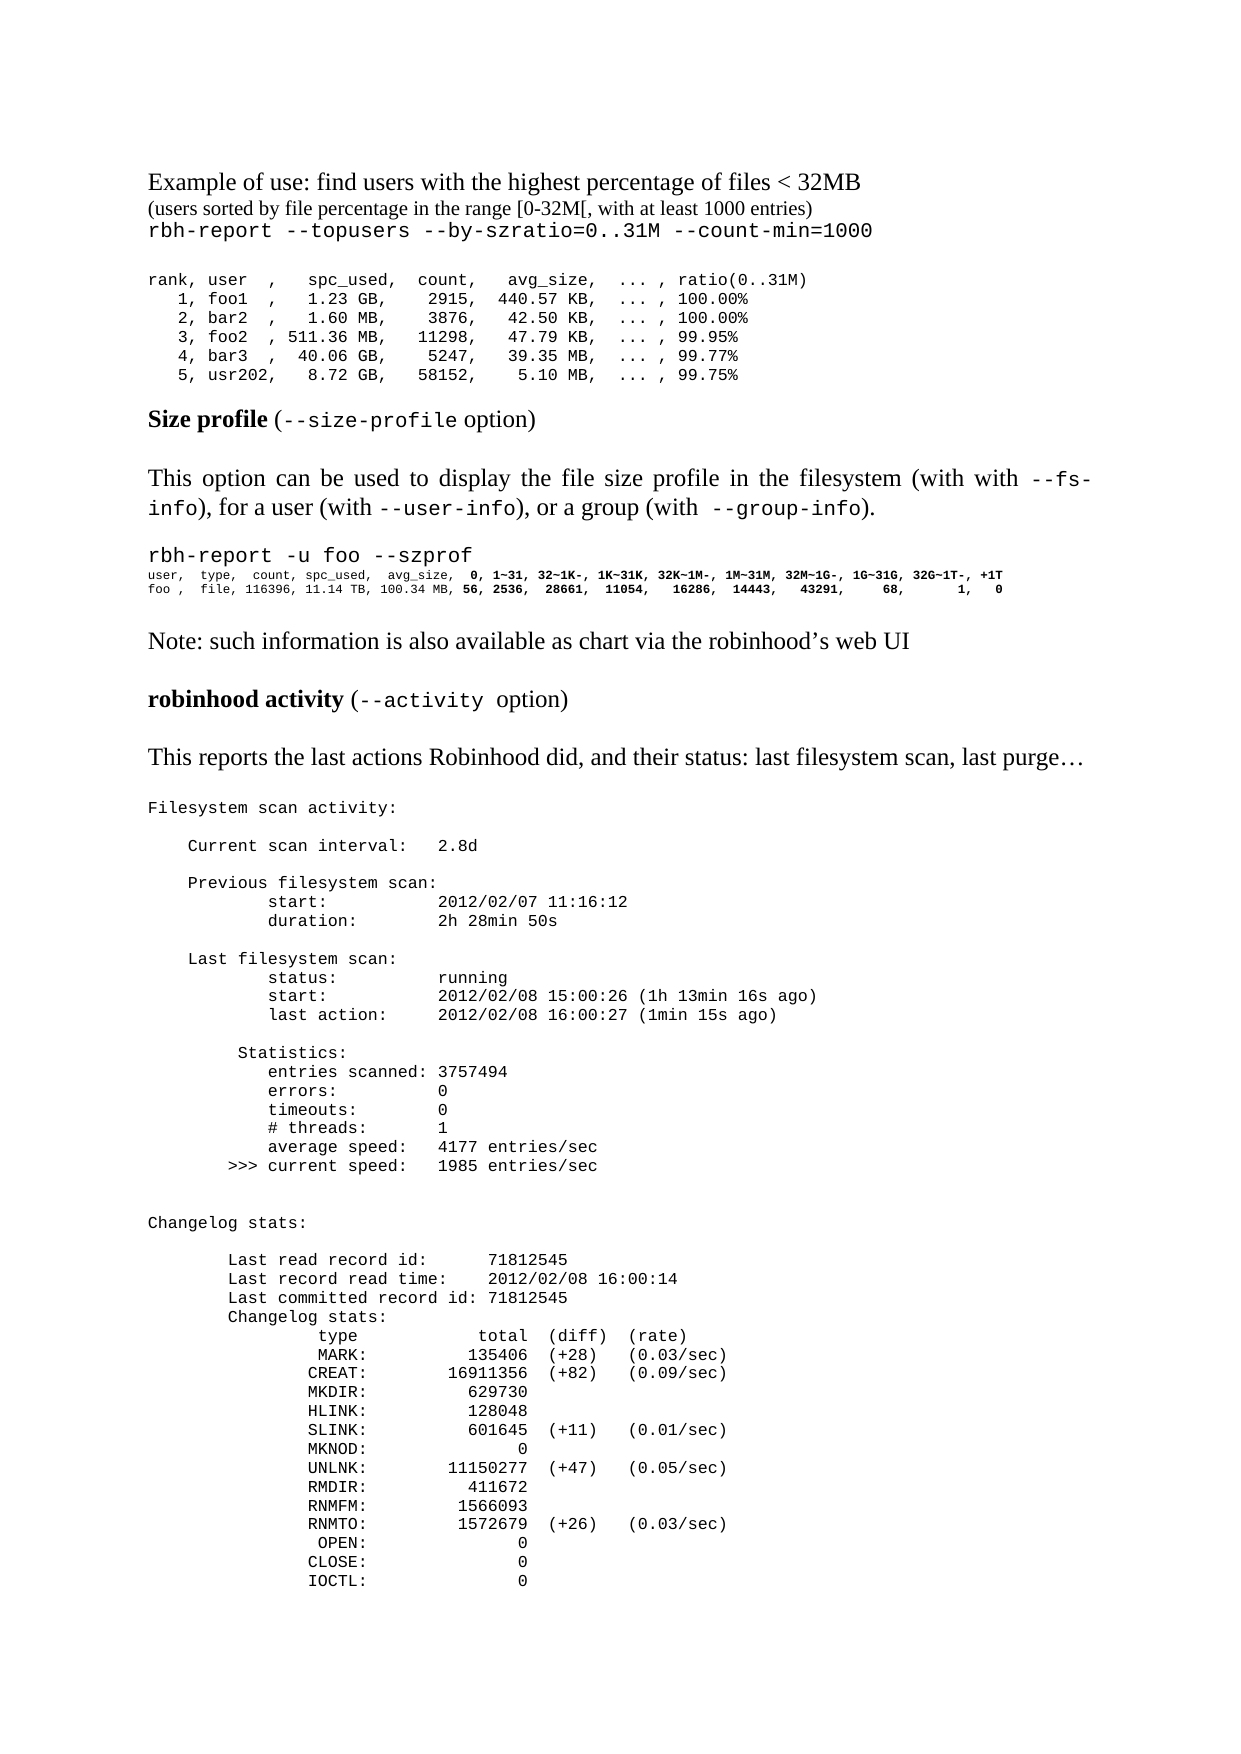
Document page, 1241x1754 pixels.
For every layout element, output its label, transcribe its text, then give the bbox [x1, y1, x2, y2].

text This reports the last actions Robinhood did, and their status: last filesystem scan, last purge… [148, 742, 1093, 771]
text Changelog stats: [148, 1308, 1093, 1327]
text user, type, count, spc_used, avg_size, 0, 1~31, 32~1K-, 1K~31K, 32K~1M-, 1M~31M, 32M~1G-, 1G~31G, 32G~1T-, +1T [148, 569, 1093, 583]
text 5, usr202, 8.72 GB, 58152, 5.10 MB, ... , 99.75% [148, 366, 1093, 385]
text Example of use: find users with the highest percentage of files < 32MB [148, 167, 1093, 196]
text RMDIR: 411672 [148, 1478, 1093, 1497]
text foo , file, 116396, 11.14 TB, 100.34 MB, 56, 2536, 28661, 11054, 16286, 14443, 43291, 68, 1, 0 [148, 583, 1093, 597]
text status: running [148, 969, 1093, 988]
text (users sorted by file percentage in the range [0-32M[, with at least 1000 entries) [148, 196, 1093, 219]
text SLINK: 601645 (+11) (0.01/sec) [148, 1422, 1093, 1441]
text 2, bar2 , 1.60 MB, 3876, 42.50 KB, ... , 100.00% [148, 310, 1093, 328]
text type total (diff) (rate) [148, 1327, 1093, 1346]
text Filesystem scan activity: [148, 799, 1093, 818]
text last action: 2012/02/08 16:00:27 (1min 15s ago) [148, 1007, 1093, 1026]
text This option can be used to display the file size profile in the filesystem (with with --fs-info), for a user (with --user-info), or a group (with --group-info). [148, 463, 1093, 522]
text Note: such information is also available as chart via the robinhood’s web UI [148, 626, 1093, 655]
text CLOSE: 0 [148, 1554, 1093, 1572]
text Statistics: [148, 1044, 1093, 1063]
text start: 2012/02/08 15:00:26 (1h 13min 16s ago) [148, 988, 1093, 1007]
text Last filesystem scan: [148, 950, 1093, 969]
text timeouts: 0 [148, 1101, 1093, 1120]
text rank, user , spc_used, count, avg_size, ... , ratio(0..31M) [148, 272, 1093, 291]
text rbh-report --topusers --by-szratio=0..31M --count-min=1000 [148, 219, 1093, 243]
text Last read record id: 71812545 [148, 1252, 1093, 1271]
text >>> current speed: 1985 entries/sec [148, 1158, 1093, 1177]
text OPEN: 0 [148, 1535, 1093, 1554]
text errors: 0 [148, 1082, 1093, 1101]
text duration: 2h 28min 50s [148, 913, 1093, 931]
text entries scanned: 3757494 [148, 1063, 1093, 1082]
text # threads: 1 [148, 1120, 1093, 1139]
text IOCTL: 0 [148, 1572, 1093, 1591]
text HLINK: 128048 [148, 1403, 1093, 1422]
text Last record read time: 2012/02/08 16:00:14 [148, 1271, 1093, 1290]
text Previous filesystem scan: [148, 875, 1093, 894]
text Last committed record id: 71812545 [148, 1290, 1093, 1308]
text MKNOD: 0 [148, 1441, 1093, 1459]
text Changelog stats: [148, 1214, 1093, 1233]
text 4, bar3 , 40.06 GB, 5247, 39.35 MB, ... , 99.77% [148, 347, 1093, 366]
text RNMFM: 1566093 [148, 1497, 1093, 1516]
text CREAT: 16911356 (+82) (0.09/sec) [148, 1365, 1093, 1384]
text start: 2012/02/07 11:16:12 [148, 894, 1093, 913]
text Size profile (--size-profile option) [148, 404, 1093, 434]
text 1, foo1 , 1.23 GB, 2915, 440.57 KB, ... , 100.00% [148, 291, 1093, 310]
text 3, foo2 , 511.36 MB, 11298, 47.79 KB, ... , 99.95% [148, 328, 1093, 347]
text robinhood activity (--activity option) [148, 684, 1093, 713]
text MARK: 135406 (+28) (0.03/sec) [148, 1346, 1093, 1365]
text RNMTO: 1572679 (+26) (0.03/sec) [148, 1516, 1093, 1535]
text Current scan interval: 2.8d [148, 837, 1093, 856]
text UNLNK: 11150277 (+47) (0.05/sec) [148, 1459, 1093, 1478]
text MKDIR: 629730 [148, 1384, 1093, 1403]
text rbh-report -u foo --szprof [148, 545, 1093, 569]
text average speed: 4177 entries/sec [148, 1139, 1093, 1158]
